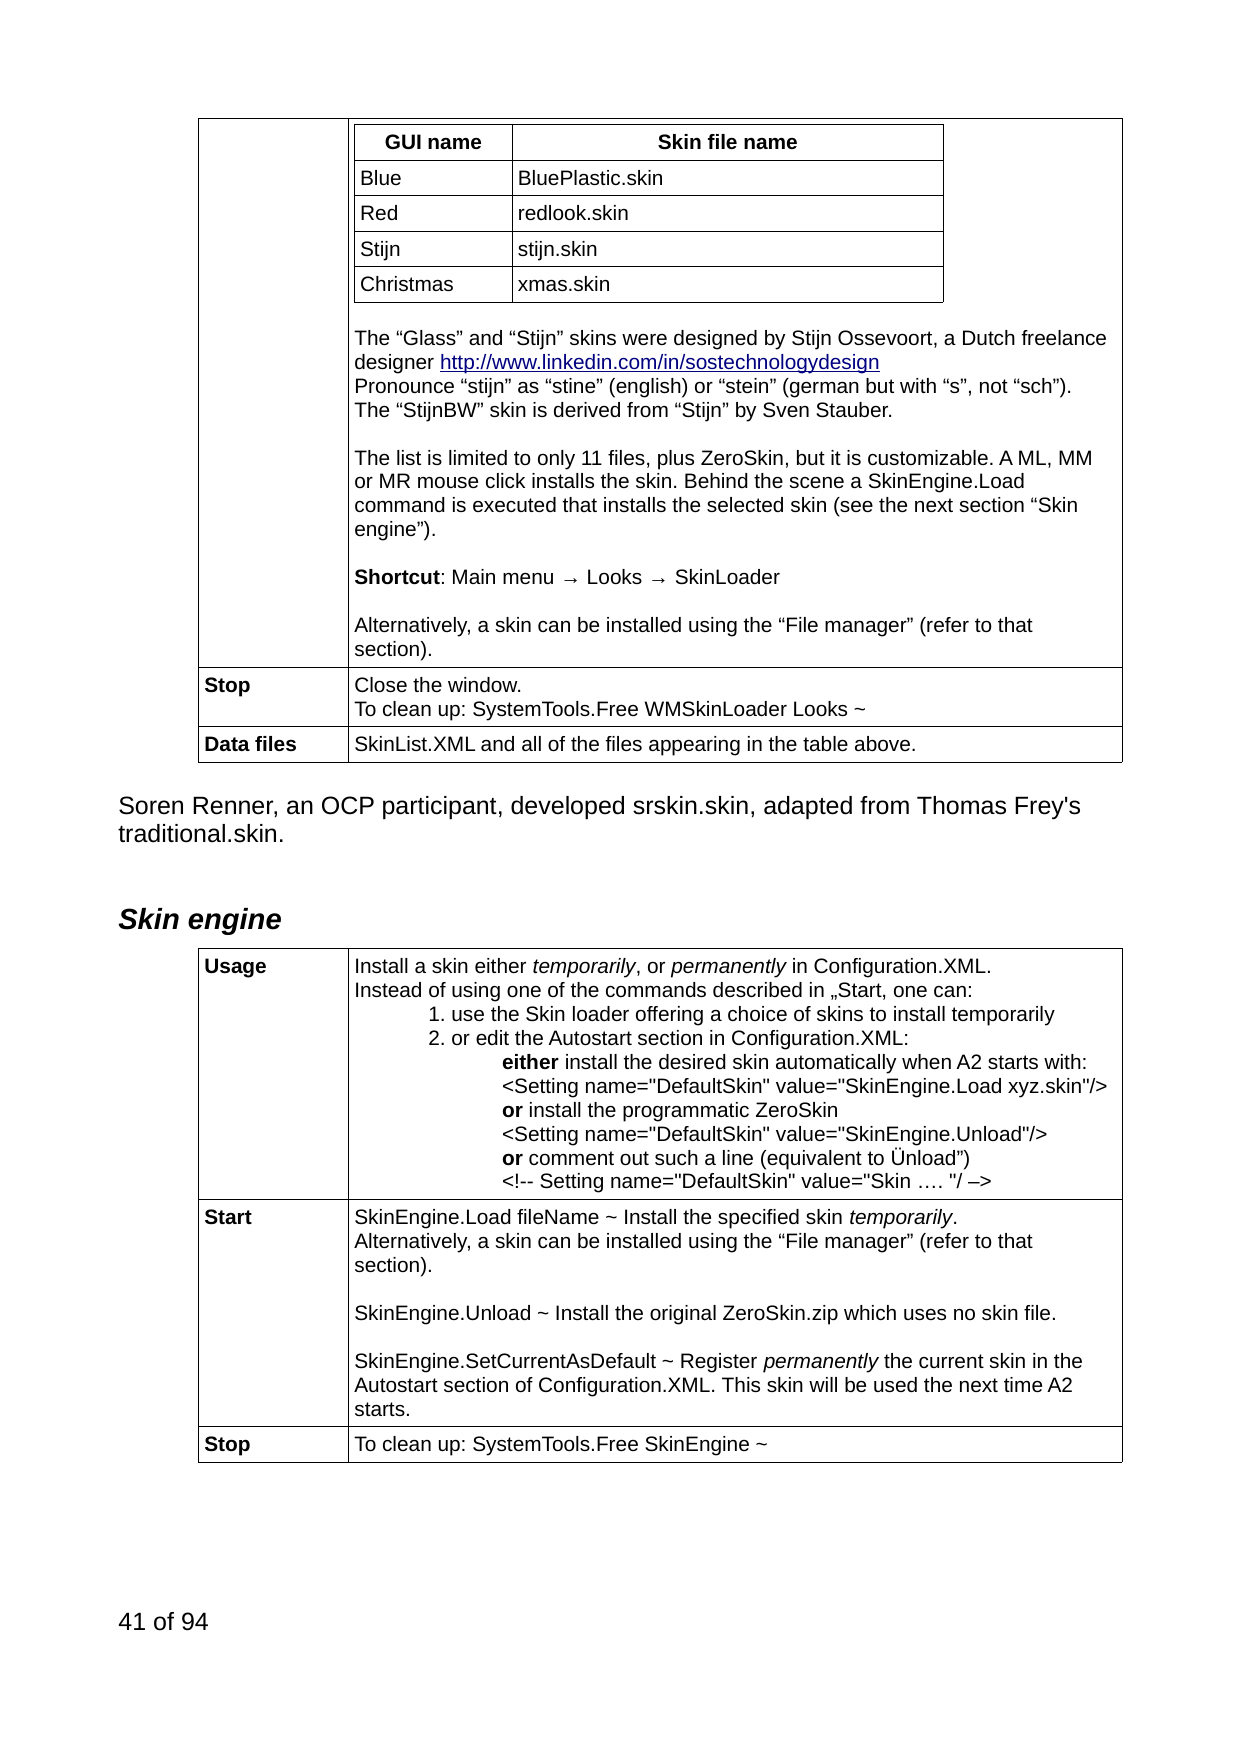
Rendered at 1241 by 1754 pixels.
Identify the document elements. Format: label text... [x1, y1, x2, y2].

table_cell BluePlastic.skin [513, 161, 943, 195]
table_cell xmas.skin [513, 267, 943, 302]
table_cell Red [355, 196, 512, 231]
subtitle Skin engine [118, 902, 1122, 935]
table_header Skin file name [513, 125, 943, 159]
table_cell Start [199, 1200, 348, 1426]
table_cell To clean up: SystemTools.Free SkinEngine ~ [349, 1427, 1122, 1462]
table_cell Close the window. To clean up: SystemTools.Free WMSkinLoader Looks ~ [349, 668, 1122, 726]
table_cell Stop [199, 668, 348, 726]
table_cell Stijn [355, 232, 512, 266]
table_cell redlook.skin [513, 196, 943, 231]
table_cell [199, 119, 348, 667]
table_cell Christmas [355, 267, 512, 302]
table_cell The “Glass” and “Stijn” skins were designed by Stijn Ossevoort, a Dutch freelance designer http://www.linkedin.com/in/sostechnologydesign Pronounce “stijn” as “stine” (english) or “stein” (german but with “s”, not “sch”). The “StijnBW” skin is derived from “Stijn” by Sven Stauber. The list is limited to only 11 files, plus ZeroSkin, but it is customizable. A ML, MM or MR mouse click installs the skin. Behind the scene a SkinEngine.Load command is executed that installs the selected skin (see the next section “Skin engine”). Shortcut: Main menu → Looks → SkinLoader Alternatively, a skin can be installed using the “File manager” (refer to that section). [349, 119, 1122, 667]
table_cell Data files [199, 727, 348, 762]
table_cell Stop [199, 1427, 348, 1462]
table_cell SkinEngine.Load fileName ~ Install the specified skin temporarily. Alternatively, a skin can be installed using the “File manager” (refer to that section). SkinEngine.Unload ~ Install the original ZeroSkin.zip which uses no skin file. SkinEngine.SetCurrentAsDefault ~ Register permanently the current skin in the Autostart section of Configuration.XML. This skin will be used the next time A2 starts. [349, 1200, 1122, 1426]
table_cell SkinList.XML and all of the files appearing in the table above. [349, 727, 1122, 762]
table_header GUI name [355, 125, 512, 159]
table_cell stijn.skin [513, 232, 943, 266]
table_cell Blue [355, 161, 512, 195]
text Soren Renner, an OCP participant, developed srskin.skin, adapted from Thomas Frey's traditional.skin. [118, 791, 1122, 848]
table_header Install a skin either temporarily, or permanently in Configuration.XML. Instead of using one of the commands described in „Start, one can: 1. use the Skin loader offering a choice of skins to install temporarily 2. or edit the Autostart section in Configuration.XML: either install the desired skin automatically when A2 starts with: <Setting name="DefaultSkin" value="SkinEngine.Load xyz.skin"/> or install the programmatic ZeroSkin <Setting name="DefaultSkin" value="SkinEngine.Unload"/> or comment out such a line (equivalent to Ünload”) <!-- Setting name="DefaultSkin" value="Skin …. "/ –> [349, 949, 1122, 1199]
table_header Usage [199, 949, 348, 1199]
